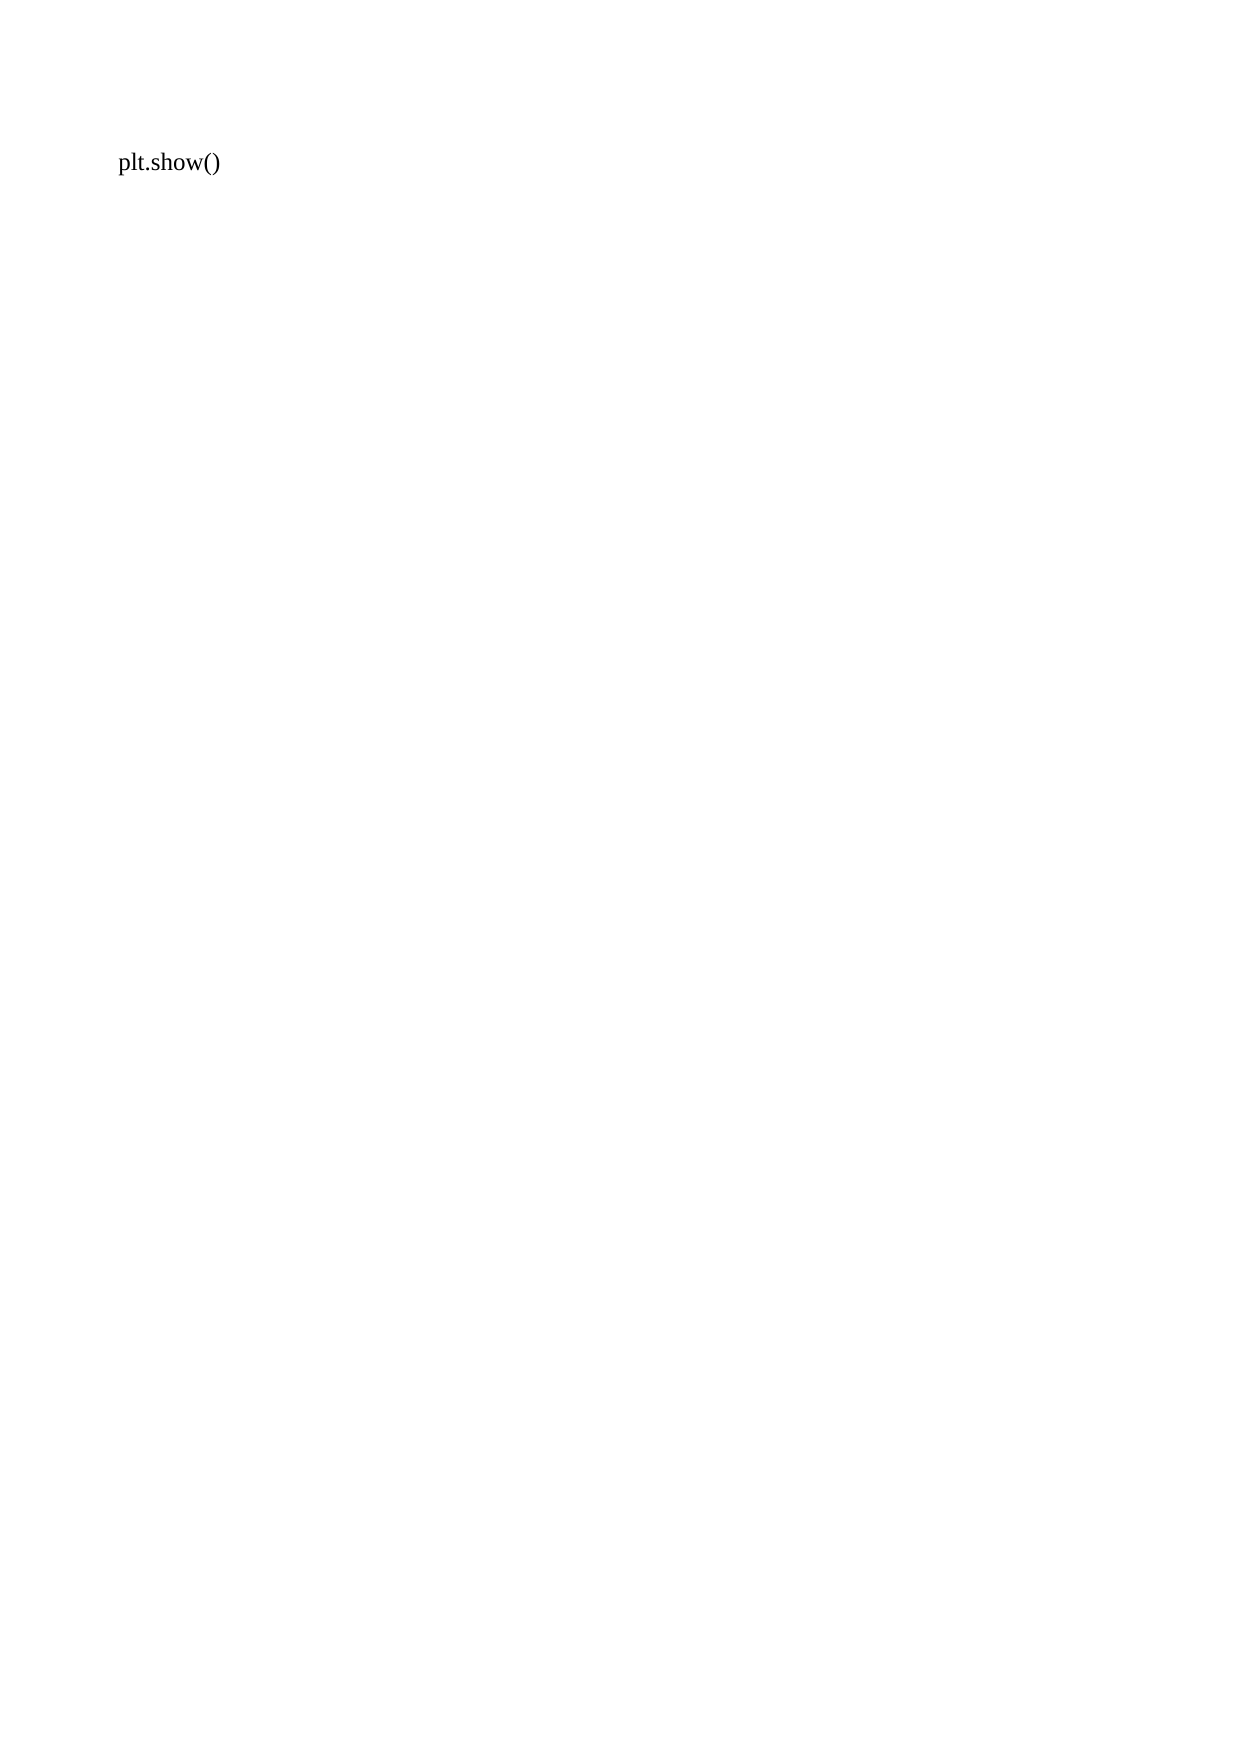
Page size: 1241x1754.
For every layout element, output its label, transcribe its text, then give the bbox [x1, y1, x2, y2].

text plt.show() [118, 147, 1122, 176]
